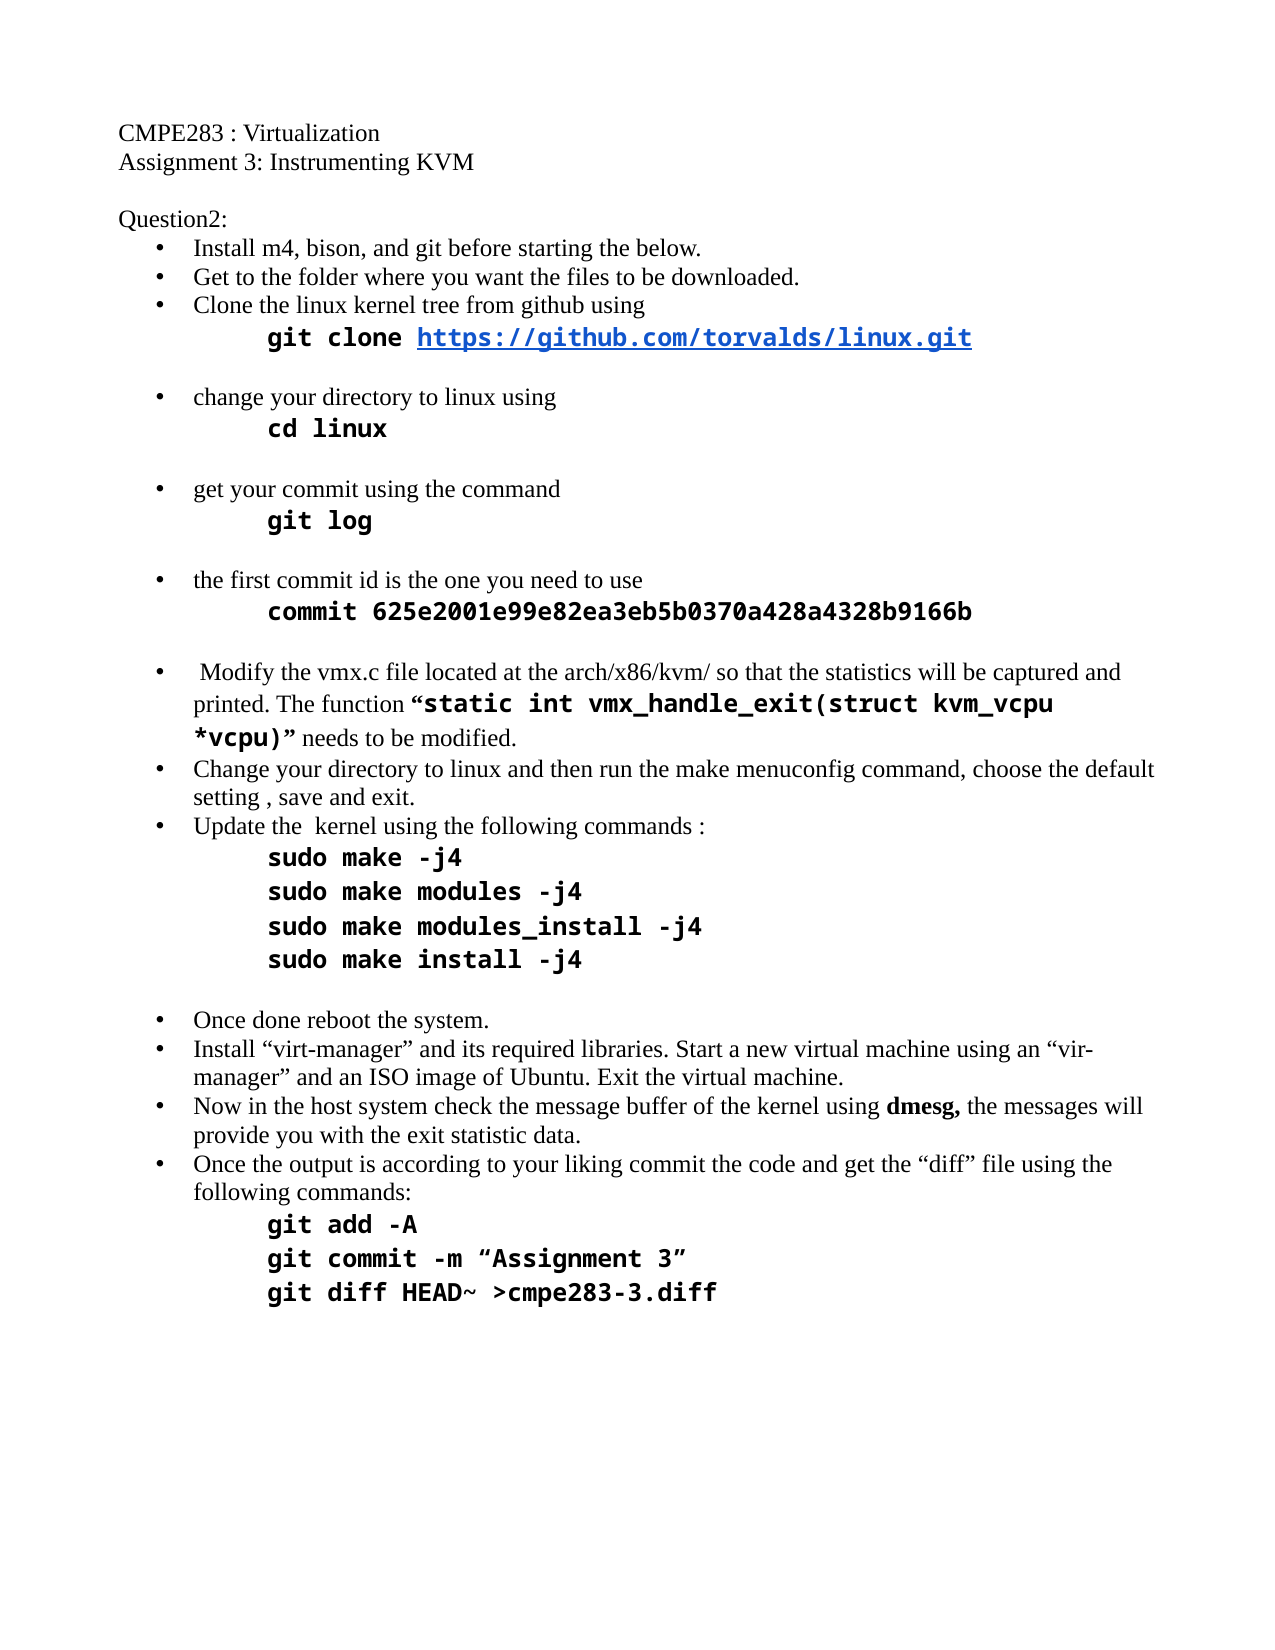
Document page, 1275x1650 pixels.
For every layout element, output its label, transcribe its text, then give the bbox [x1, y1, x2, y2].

text Assignment 3: Instrumenting KVM [118, 147, 1157, 176]
list cd linux [156, 411, 1157, 445]
list Modify the vmx.c file located at the arch/x86/kvm/ so that the statistics will be captured and printed. The function “static int vmx_handle_exit(struct kvm_vcpu *vcpu)” needs to be modified. [156, 657, 1157, 754]
list Once done reboot the system. [156, 1005, 1157, 1034]
list git clone https://github.com/torvalds/linux.git [156, 319, 1157, 353]
list sudo make modules_install -j4 [156, 908, 1157, 942]
list Get to the folder where you want the files to be downloaded. [156, 262, 1157, 291]
list Install “virt-manager” and its required libraries. Start a new virtual machine using an “vir-manager” and an ISO image of Ubuntu. Exit the virtual machine. [156, 1034, 1157, 1091]
list Once the output is according to your liking commit the code and get the “diff” file using the following commands: [156, 1149, 1157, 1206]
text CMPE283 : Virtualization [118, 118, 1157, 147]
list Update the kernel using the following commands : [156, 811, 1157, 840]
list get your commit using the command [156, 474, 1157, 502]
list change your directory to linux using [156, 382, 1157, 411]
list Now in the host system check the message buffer of the kernel using dmesg, the messages will provide you with the exit statistic data. [156, 1091, 1157, 1149]
list Install m4, bison, and git before starting the below. [156, 233, 1157, 262]
list git add -A [156, 1206, 1157, 1240]
list git diff HEAD~ >cmpe283-3.diff [156, 1274, 1157, 1308]
list commit 625e2001e99e82ea3eb5b0370a428a4328b9166b [156, 594, 1157, 628]
list the first commit id is the one you need to use [156, 565, 1157, 594]
list Change your directory to linux and then run the make menuconfig command, choose the default setting , save and exit. [156, 754, 1157, 811]
list sudo make -j4 [156, 840, 1157, 874]
list Clone the linux kernel tree from github using [156, 291, 1157, 319]
list sudo make install -j4 [156, 942, 1157, 976]
list git commit -m “Assignment 3” [156, 1240, 1157, 1274]
list sudo make modules -j4 [156, 874, 1157, 908]
list git log [156, 502, 1157, 537]
text Question2: [118, 204, 1157, 233]
